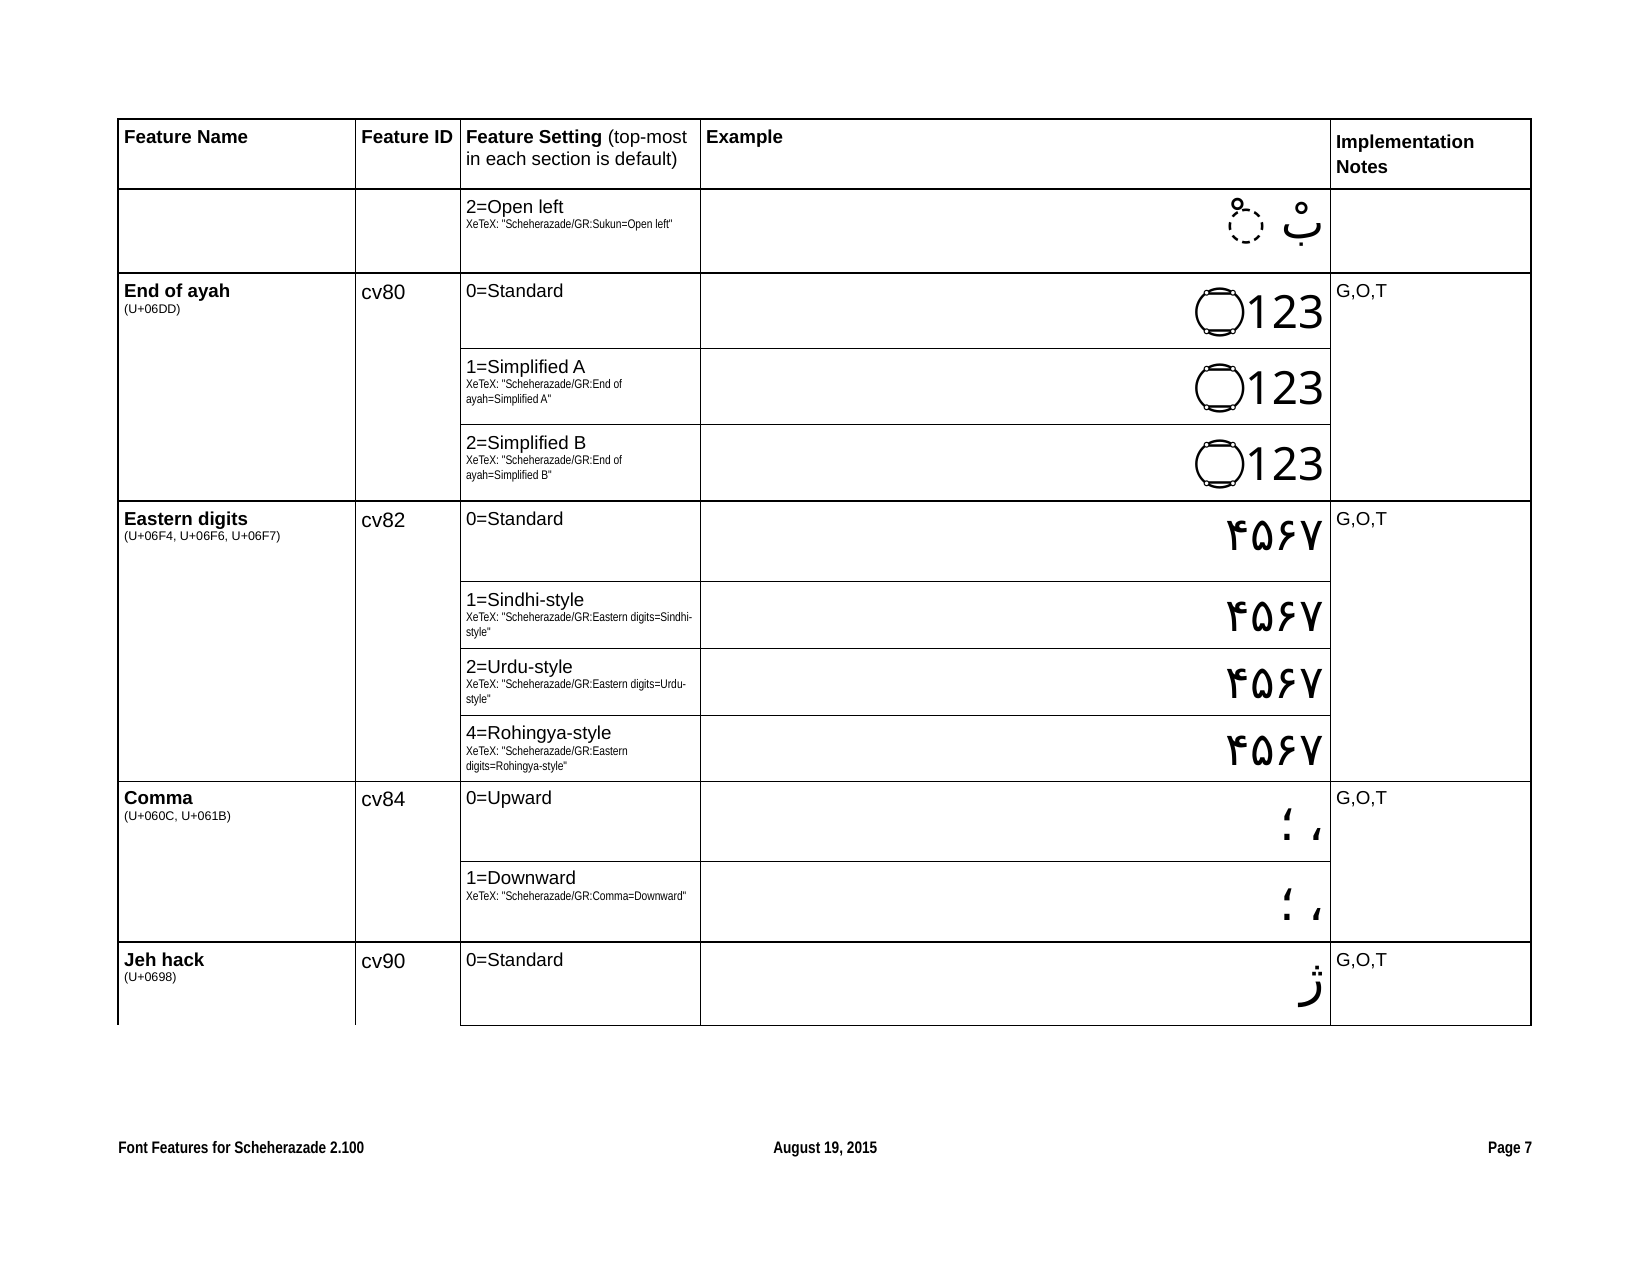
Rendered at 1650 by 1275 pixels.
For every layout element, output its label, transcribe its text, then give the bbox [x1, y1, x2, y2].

table_cell ۴۵۶۷ [701, 582, 1330, 648]
table_cell بْ ◌ْ [701, 190, 1330, 272]
table_cell ۴۵۶۷ [701, 649, 1330, 714]
table_cell ۴۵۶۷ [701, 716, 1330, 781]
table_cell ژ [701, 943, 1330, 1025]
table_cell ۝123 [701, 425, 1330, 500]
table_cell G,O,T [1331, 274, 1530, 500]
table_header Feature ID [356, 120, 460, 188]
table_cell cv82 [356, 502, 460, 781]
table_cell 1=Downward XeTeX: "Scheherazade/GR:Comma=Downward" [461, 862, 700, 941]
table_header Feature Setting (top-most in each section is default) [461, 120, 700, 188]
table_cell cv80 [356, 274, 460, 500]
table_cell G,O,T [1331, 502, 1530, 781]
table_header Feature Name [119, 120, 355, 188]
table_cell cv90 [356, 943, 460, 1025]
table_cell 1=Simplified A XeTeX: "Scheherazade/GR:End of ayah=Simplified A" [461, 349, 700, 424]
table_cell 0=Standard [461, 502, 700, 581]
table_header Implementation Notes [1331, 120, 1530, 188]
table_cell 2=Open left XeTeX: "Scheherazade/GR:Sukun=Open left" [461, 190, 700, 272]
table_cell ۝123 [701, 349, 1330, 424]
table_cell ، ؛ [701, 782, 1330, 861]
table_cell G,O,T [1331, 943, 1530, 1025]
table_cell End of ayah (U+06DD) [119, 274, 355, 500]
table_cell 1=Sindhi-style XeTeX: "Scheherazade/GR:Eastern digits=Sindhi-style" [461, 582, 700, 648]
table_cell Jeh hack (U+0698) [119, 943, 355, 1025]
table_cell [1331, 190, 1530, 272]
table_cell 0=Upward [461, 782, 700, 861]
table_cell [356, 190, 460, 272]
table_cell 2=Simplified B XeTeX: "Scheherazade/GR:End of ayah=Simplified B" [461, 425, 700, 500]
table_cell 0=Standard [461, 943, 700, 1025]
table_cell ۝123 [701, 274, 1330, 348]
table_cell ، ؛ [701, 862, 1330, 941]
table_header Example [701, 120, 1330, 188]
table_cell 0=Standard [461, 274, 700, 348]
table_cell Eastern digits (U+06F4, U+06F6, U+06F7) [119, 502, 355, 781]
table_cell Comma (U+060C, U+061B) [119, 782, 355, 941]
table_cell 2=Urdu-style XeTeX: "Scheherazade/GR:Eastern digits=Urdu-style" [461, 649, 700, 714]
table_cell cv84 [356, 782, 460, 941]
table_cell ۴۵۶۷ [701, 502, 1330, 581]
table_cell G,O,T [1331, 782, 1530, 941]
table_cell 4=Rohingya-style XeTeX: "Scheherazade/GR:Eastern digits=Rohingya-style" [461, 716, 700, 781]
table_cell [119, 190, 355, 272]
